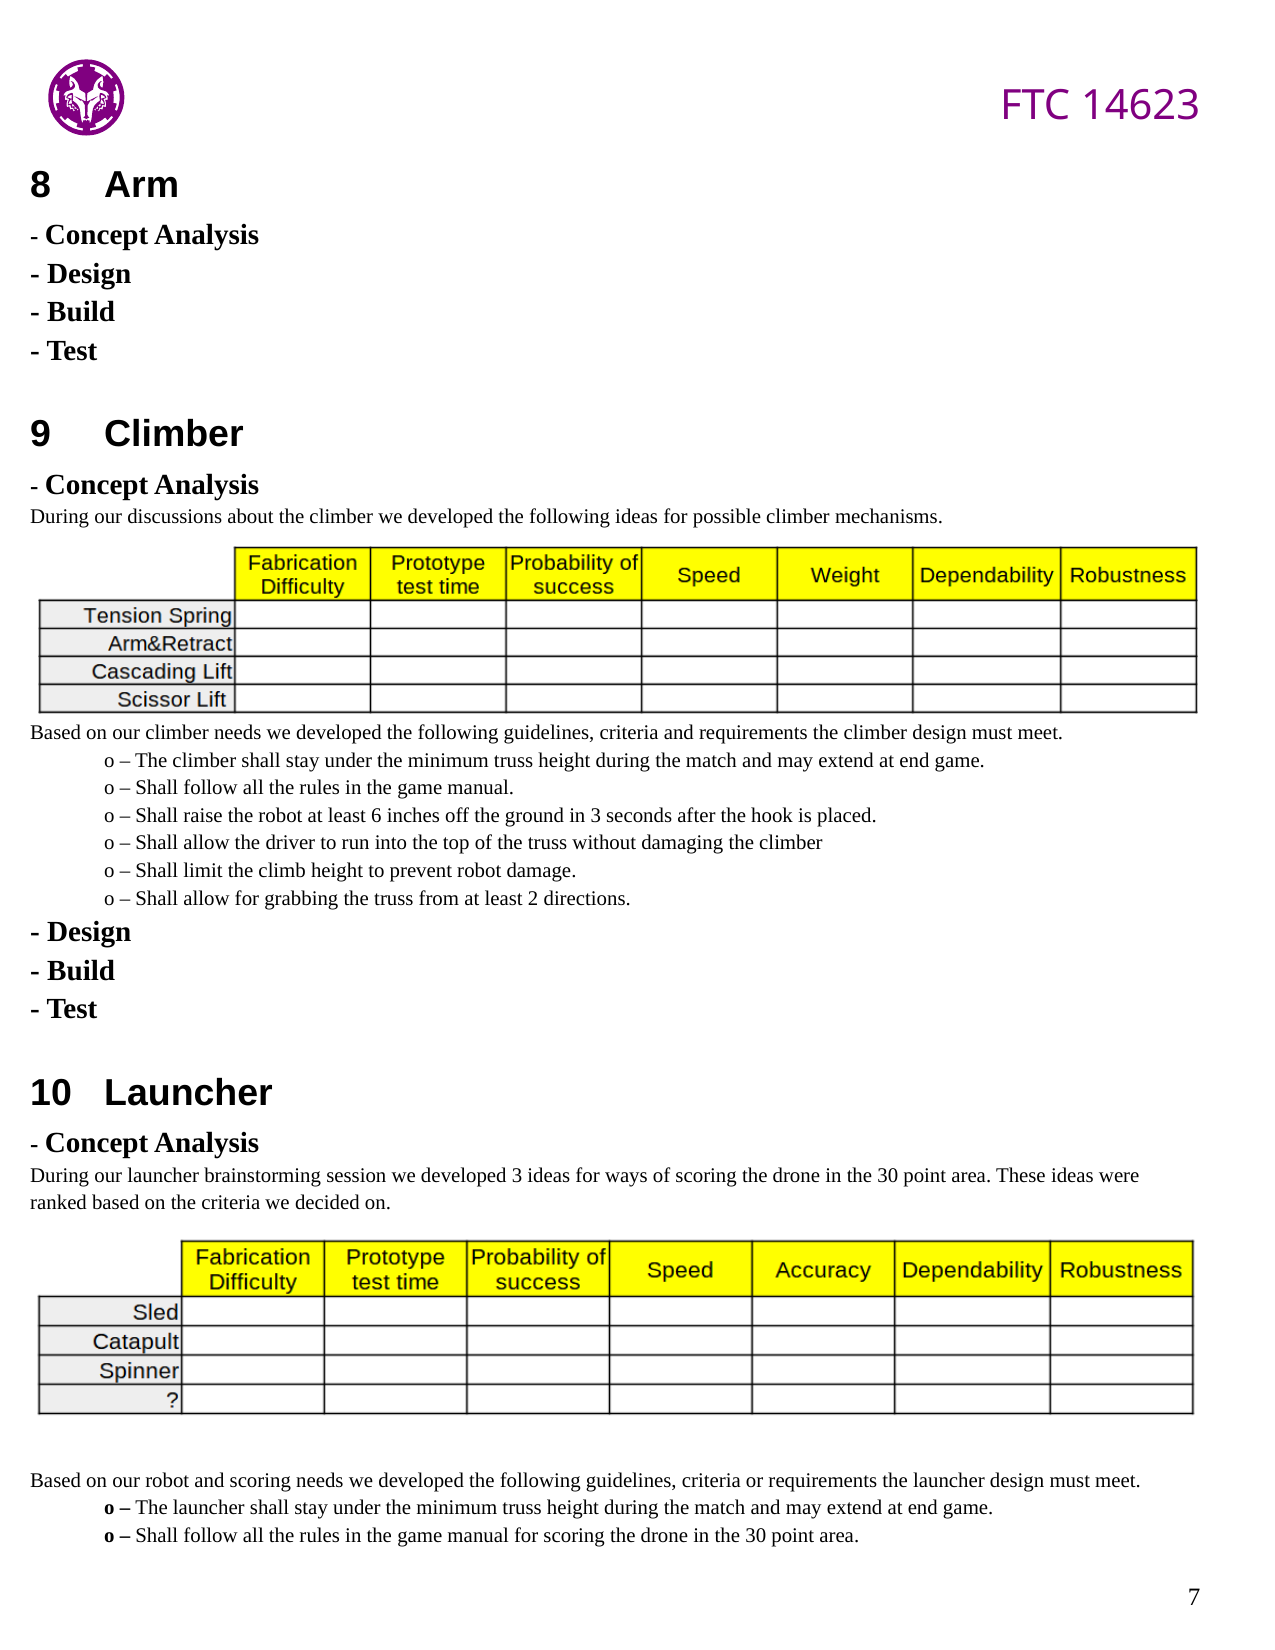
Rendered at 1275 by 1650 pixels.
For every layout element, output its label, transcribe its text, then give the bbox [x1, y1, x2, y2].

picture [30, 546, 1200, 717]
text - Concept Analysis During our discussions about the climber we developed the following ideas for possible climber mechanisms. [30, 467, 1200, 528]
text - Concept Analysis During our launcher brainstorming session we developed 3 ideas for ways of scoring the drone in the 30 point area. These ideas were ranked based on the criteria we decided on. [30, 1125, 1200, 1214]
subtitle Arm [30, 162, 1200, 205]
text - Concept Analysis - Design - Build - Test [30, 217, 1200, 367]
subtitle Climber [30, 411, 1200, 454]
picture [30, 1232, 1200, 1426]
text Based on our climber needs we developed the following guidelines, criteria and requirements the climber design must meet. o – The climber shall stay under the minimum truss height during the match and may extend at end game. o – Shall follow all the rules in the game manual. o – Shall raise the robot at least 6 inches off the ground in 3 seconds after the hook is placed. o – Shall allow the driver to run into the top of the truss without damaging the climber o – Shall limit the climb height to prevent robot damage. o – Shall allow for grabbing the truss from at least 2 directions. - Design - Build - Test [30, 717, 1200, 1025]
text Based on our robot and scoring needs we developed the following guidelines, criteria or requirements the launcher design must meet. o – The launcher shall stay under the minimum truss height during the match and may extend at end game. o – Shall follow all the rules in the game manual for scoring the drone in the 30 point area. [30, 1426, 1200, 1547]
subtitle Launcher [30, 1070, 1200, 1113]
